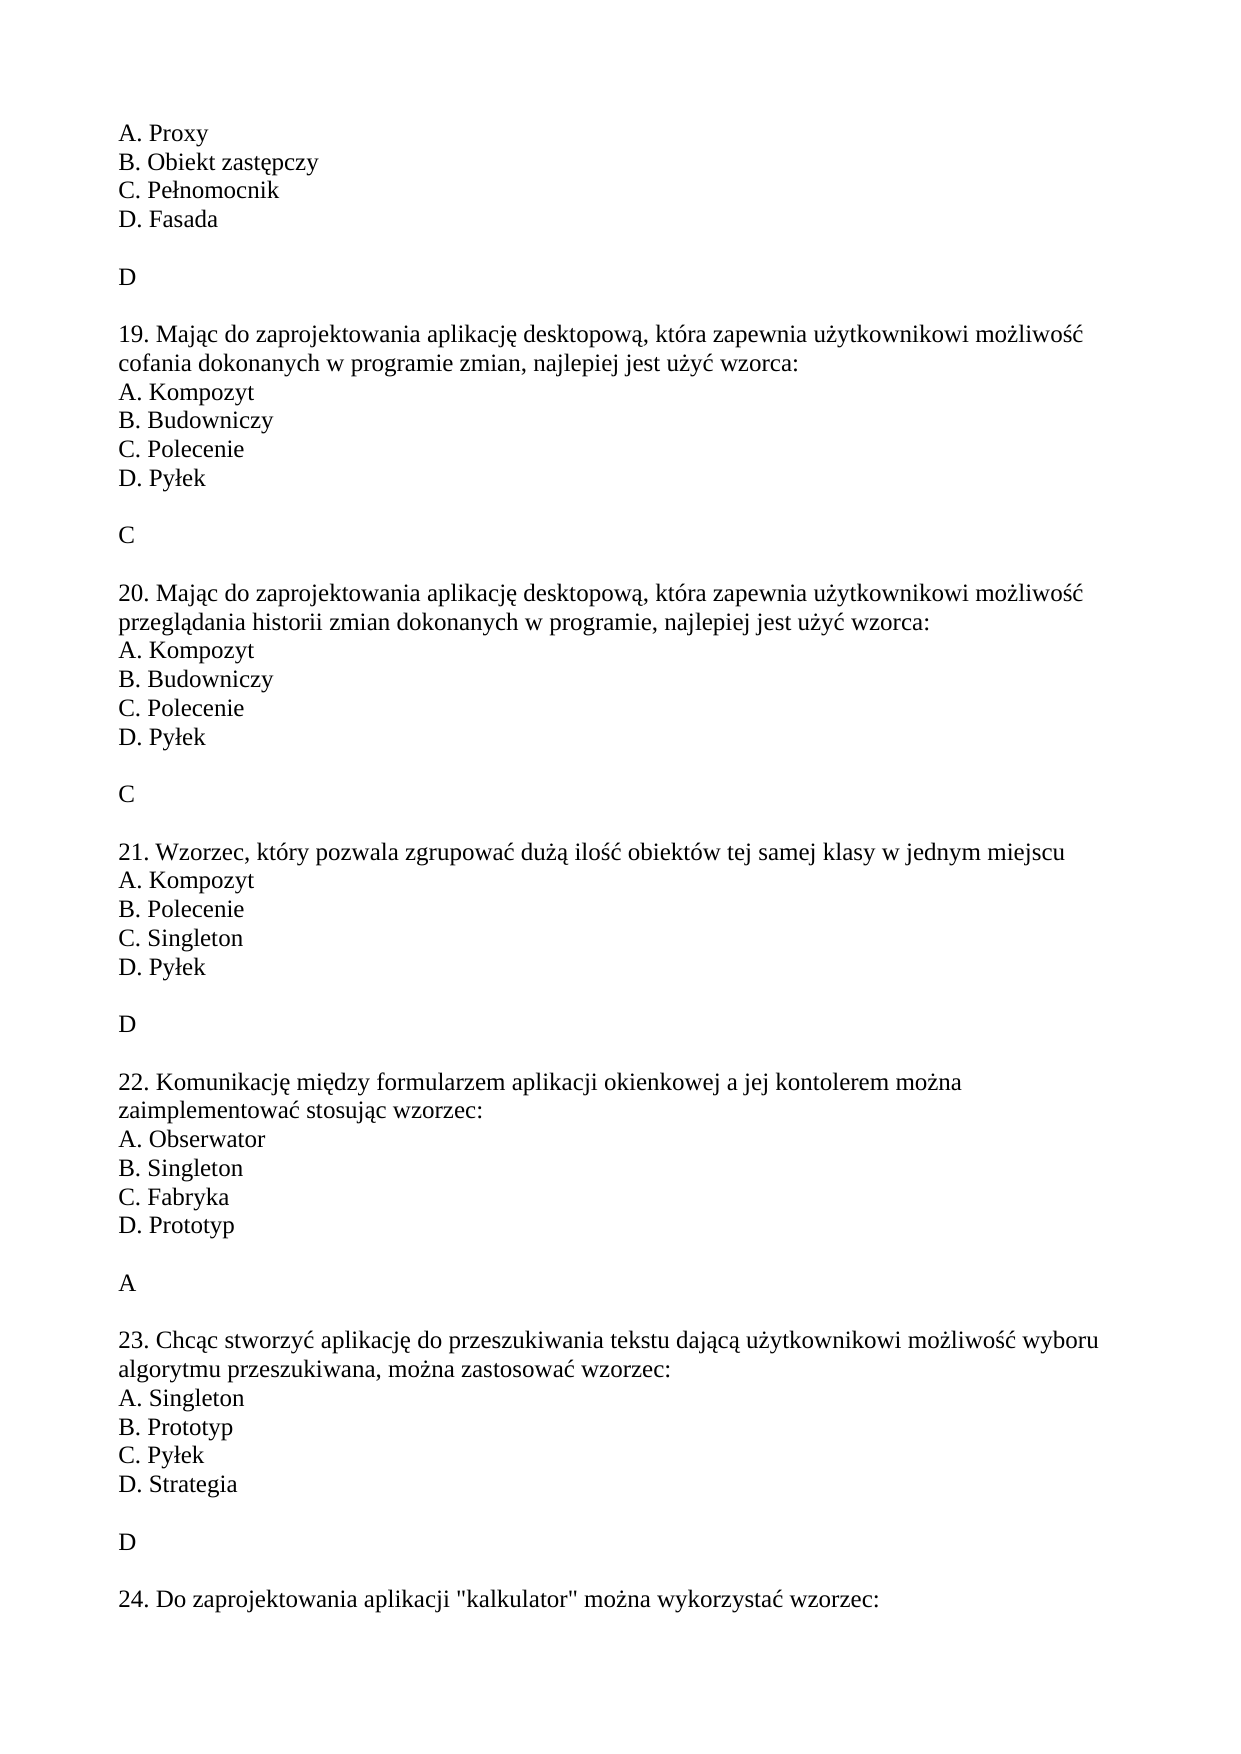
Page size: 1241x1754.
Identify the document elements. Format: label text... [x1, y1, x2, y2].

text C. Fabryka [118, 1182, 1122, 1211]
text D. Pyłek [118, 722, 1122, 751]
text A. Kompozyt [118, 377, 1122, 406]
text A. Proxy [118, 118, 1122, 147]
text 24. Do zaprojektowania aplikacji "kalkulator" można wykorzystać wzorzec: [118, 1584, 1122, 1613]
text B. Prototyp [118, 1412, 1122, 1441]
text C. Polecenie [118, 434, 1122, 463]
text B. Obiekt zastępczy [118, 147, 1122, 176]
text B. Budowniczy [118, 406, 1122, 434]
text D [118, 262, 1122, 291]
text 20. Mając do zaprojektowania aplikację desktopową, która zapewnia użytkownikowi możliwość przeglądania historii zmian dokonanych w programie, najlepiej jest użyć wzorca: [118, 578, 1122, 636]
text B. Polecenie [118, 894, 1122, 923]
text 22. Komunikację między formularzem aplikacji okienkowej a jej kontolerem można zaimplementować stosując wzorzec: [118, 1067, 1122, 1124]
text 21. Wzorzec, który pozwala zgrupować dużą ilość obiektów tej samej klasy w jednym miejscu [118, 837, 1122, 866]
text D. Strategia [118, 1469, 1122, 1498]
text A. Kompozyt [118, 636, 1122, 664]
text D. Pyłek [118, 463, 1122, 492]
text D. Pyłek [118, 952, 1122, 981]
text A. Kompozyt [118, 866, 1122, 894]
text 23. Chcąc stworzyć aplikację do przeszukiwania tekstu dającą użytkownikowi możliwość wyboru algorytmu przeszukiwana, można zastosować wzorzec: [118, 1326, 1122, 1383]
text D [118, 1009, 1122, 1038]
text C [118, 521, 1122, 549]
text C [118, 779, 1122, 808]
text D [118, 1527, 1122, 1556]
text D. Fasada [118, 204, 1122, 233]
text A. Singleton [118, 1383, 1122, 1412]
text B. Budowniczy [118, 664, 1122, 693]
text 19. Mając do zaprojektowania aplikację desktopową, która zapewnia użytkownikowi możliwość cofania dokonanych w programie zmian, najlepiej jest użyć wzorca: [118, 319, 1122, 377]
text B. Singleton [118, 1153, 1122, 1182]
text C. Pyłek [118, 1441, 1122, 1469]
text A. Obserwator [118, 1124, 1122, 1153]
text A [118, 1268, 1122, 1297]
text C. Pełnomocnik [118, 176, 1122, 204]
text D. Prototyp [118, 1211, 1122, 1239]
text C. Singleton [118, 923, 1122, 952]
text C. Polecenie [118, 693, 1122, 722]
